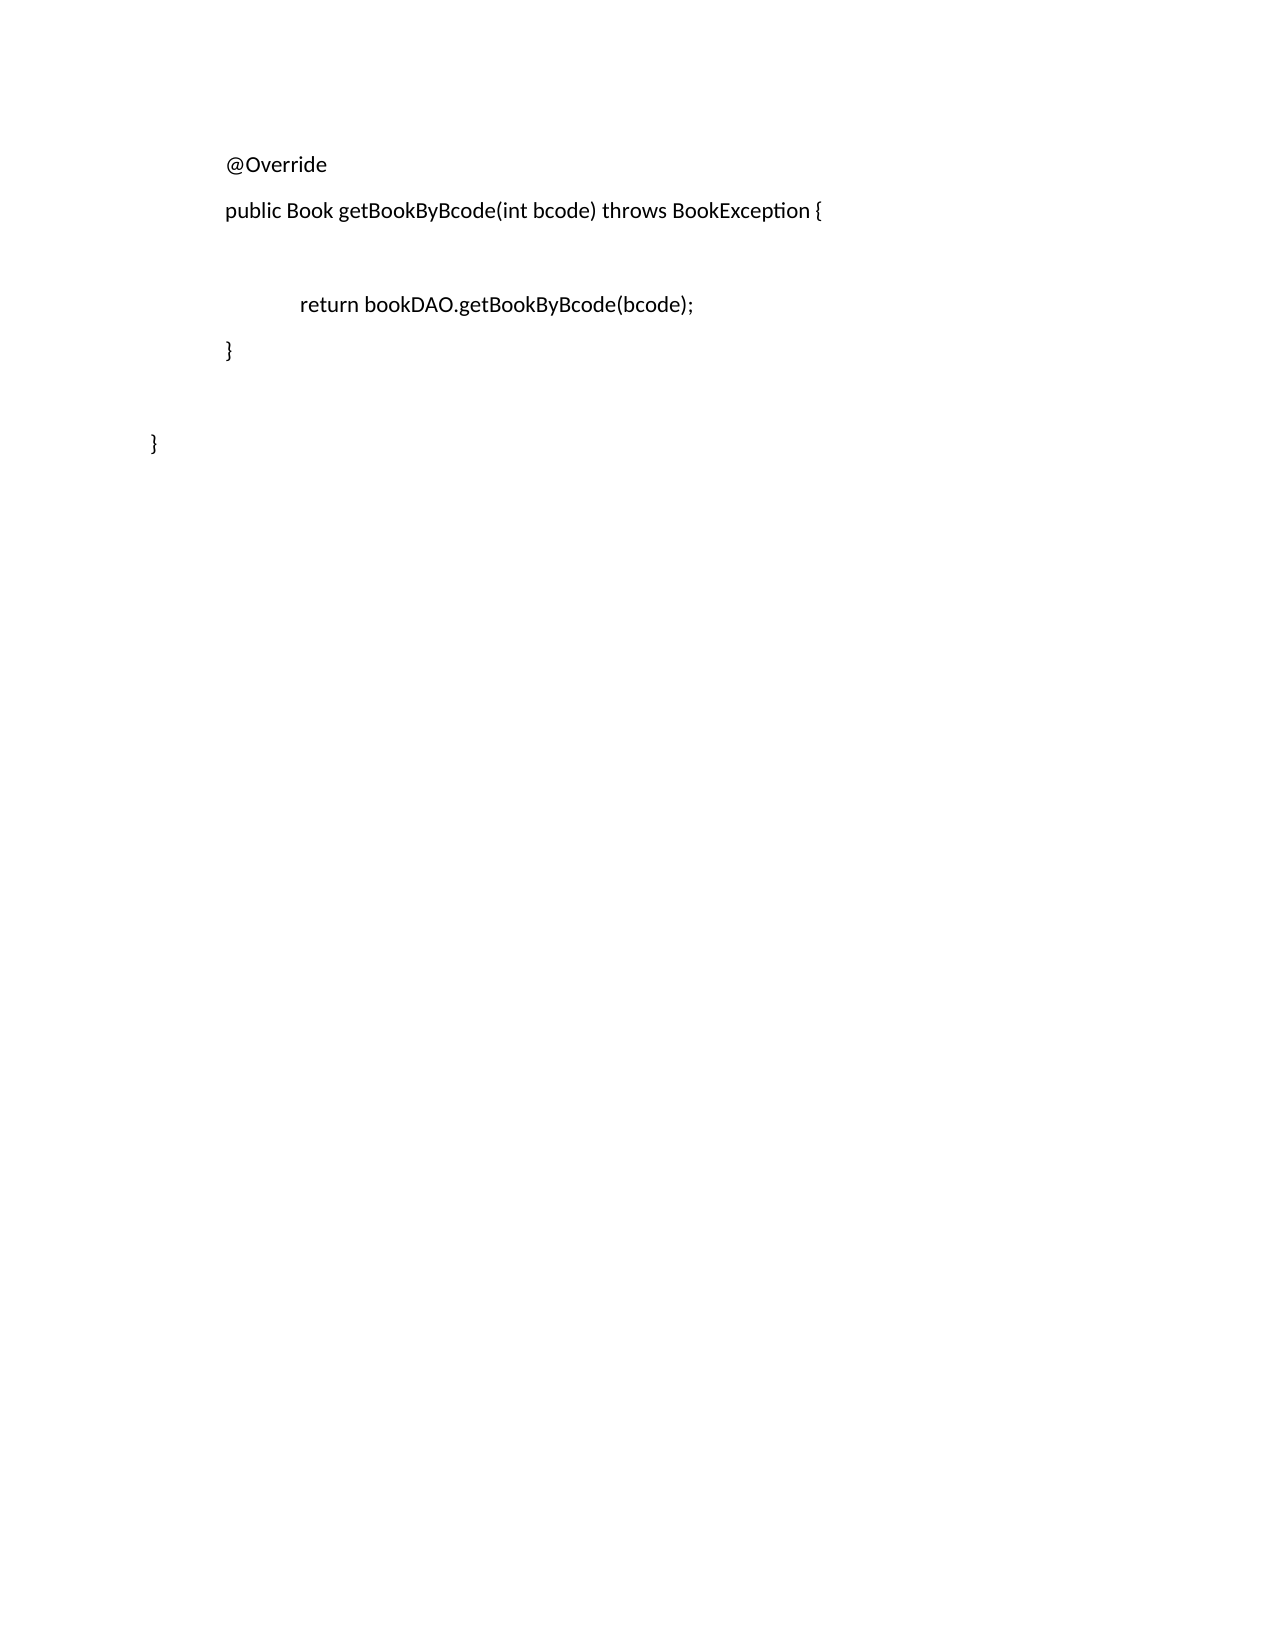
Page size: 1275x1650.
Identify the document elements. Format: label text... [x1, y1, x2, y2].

text @Override [150, 150, 1125, 178]
text return bookDAO.getBookByBcode(bcode); [150, 290, 1125, 318]
text public Book getBookByBcode(int bcode) throws BookException { [150, 197, 1125, 224]
text } [150, 429, 1125, 457]
text } [150, 336, 1125, 364]
